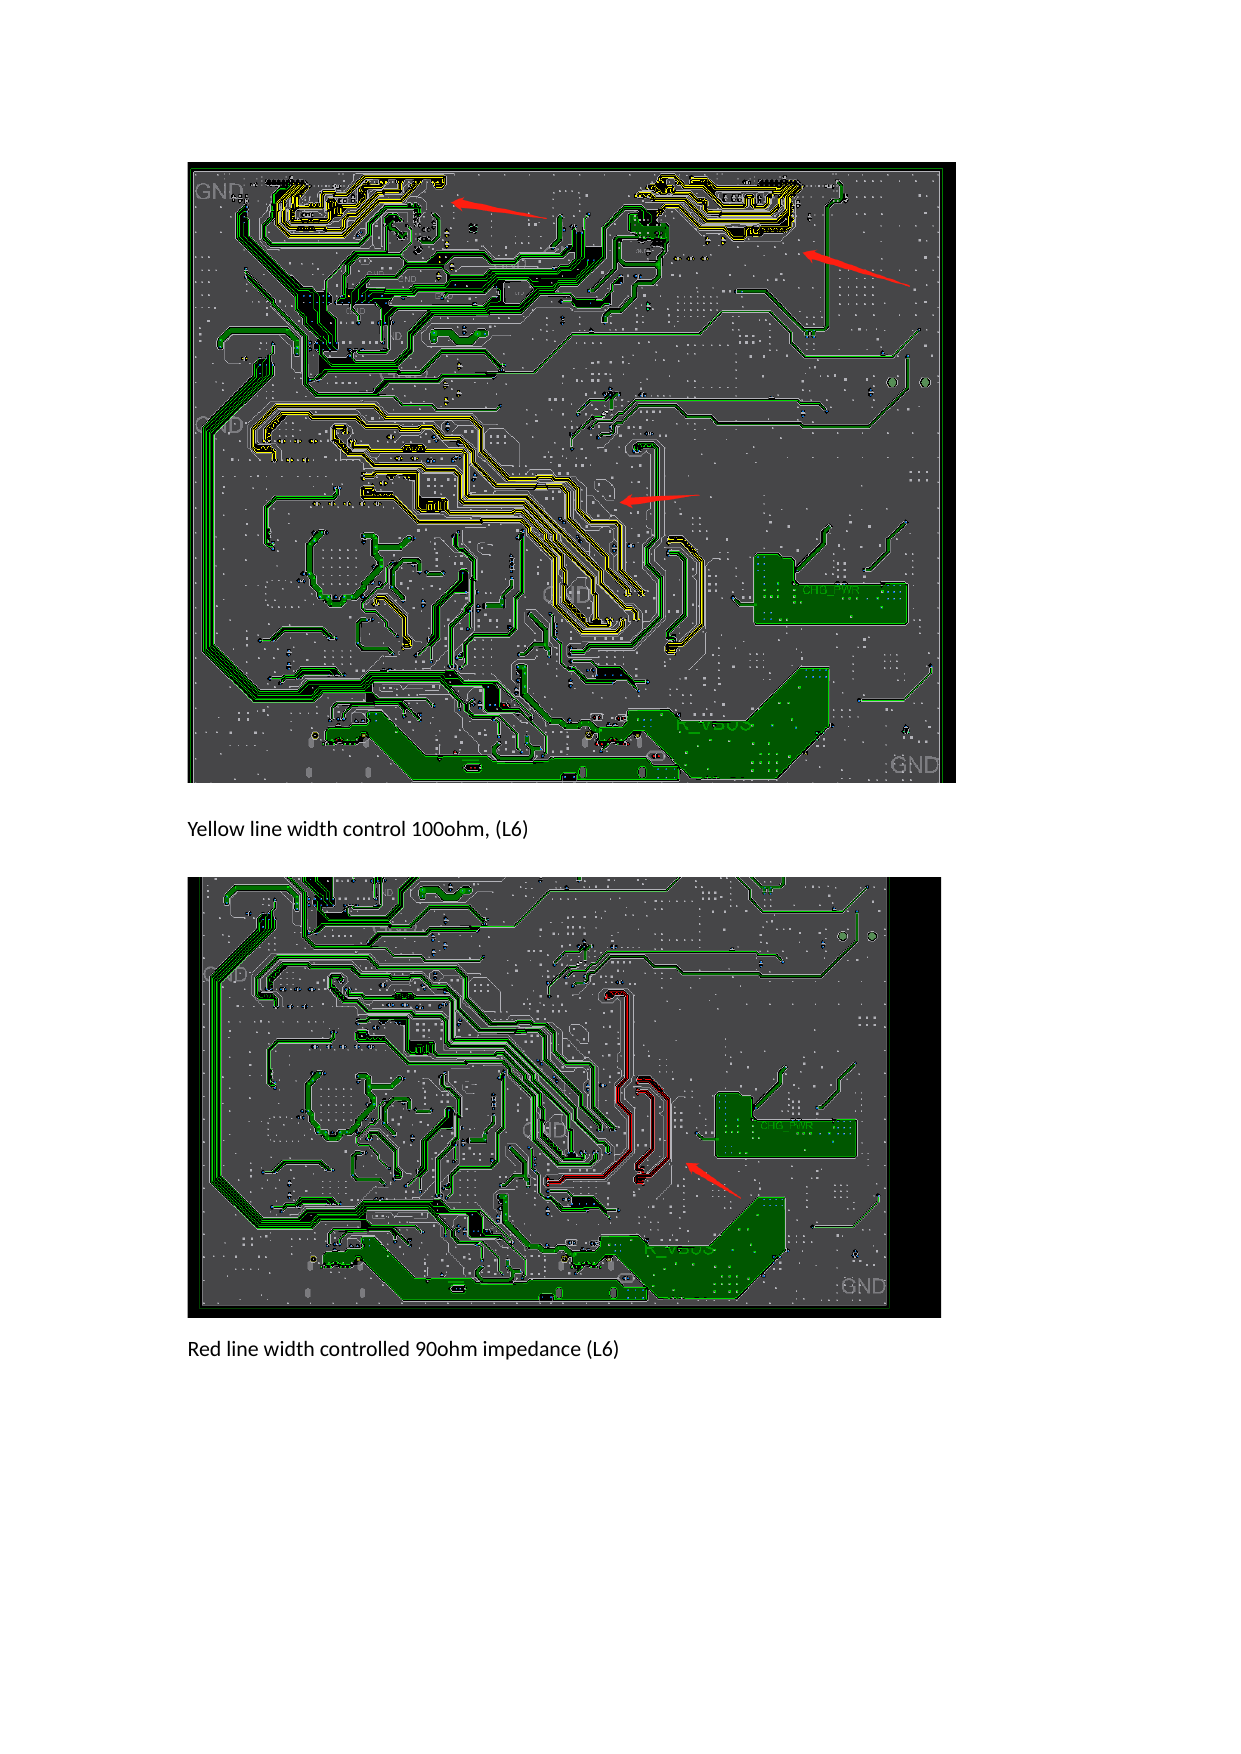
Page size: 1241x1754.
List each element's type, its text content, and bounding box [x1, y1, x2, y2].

text Red line width controlled 90ohm impedance (L6) [187, 1332, 1053, 1364]
picture [187, 877, 942, 1318]
picture [187, 162, 956, 783]
text Yellow line width control 100ohm, (L6) [187, 812, 1053, 844]
